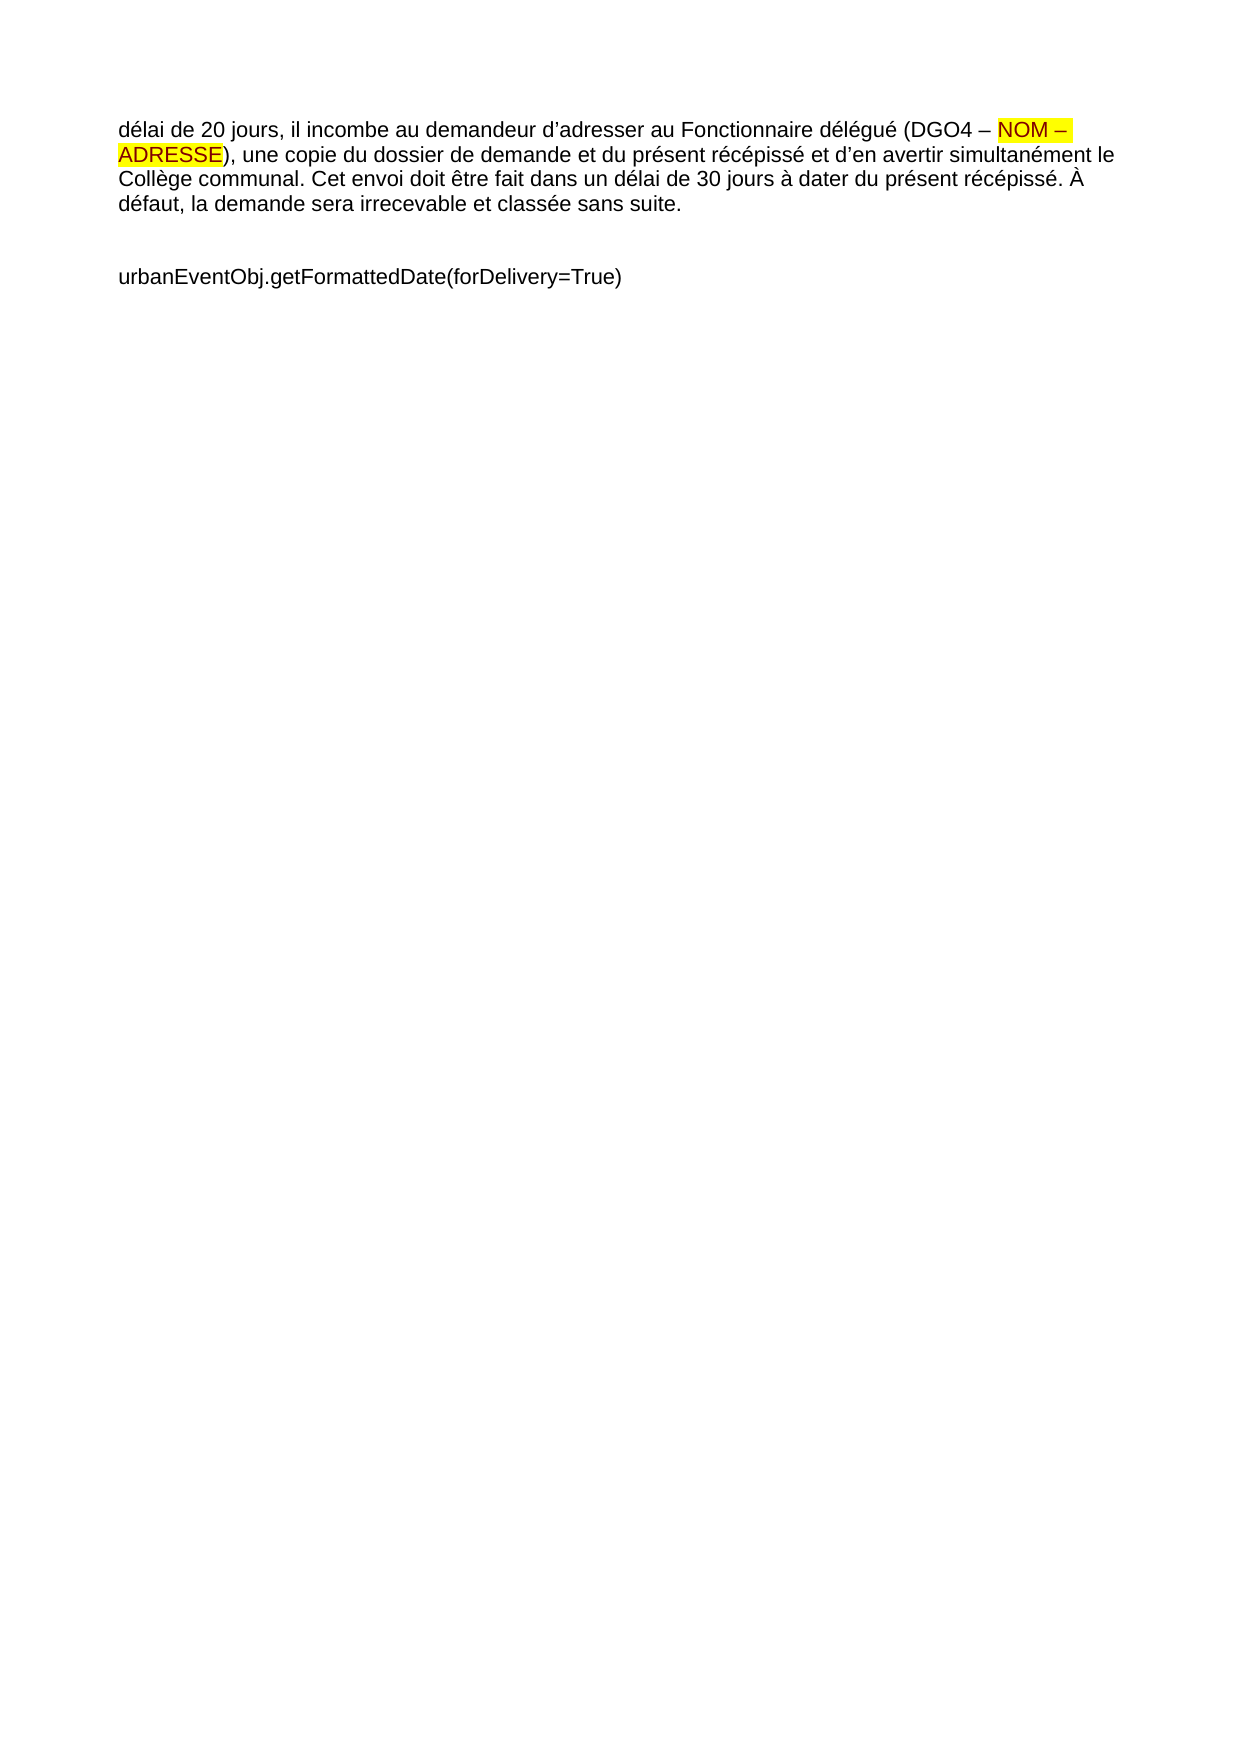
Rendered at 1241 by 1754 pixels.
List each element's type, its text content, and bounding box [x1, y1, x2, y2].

text délai de 20 jours, il incombe au demandeur d’adresser au Fonctionnaire délégué (DGO4 – NOM – ADRESSE), une copie du dossier de demande et du présent récépissé et d’en avertir simultanément le Collège communal. Cet envoi doit être fait dans un délai de 30 jours à dater du présent récépissé. À défaut, la demande sera irrecevable et classée sans suite. [118, 118, 1122, 216]
text urbanEventObj.getFormattedDate(forDelivery=True) [118, 265, 1122, 289]
